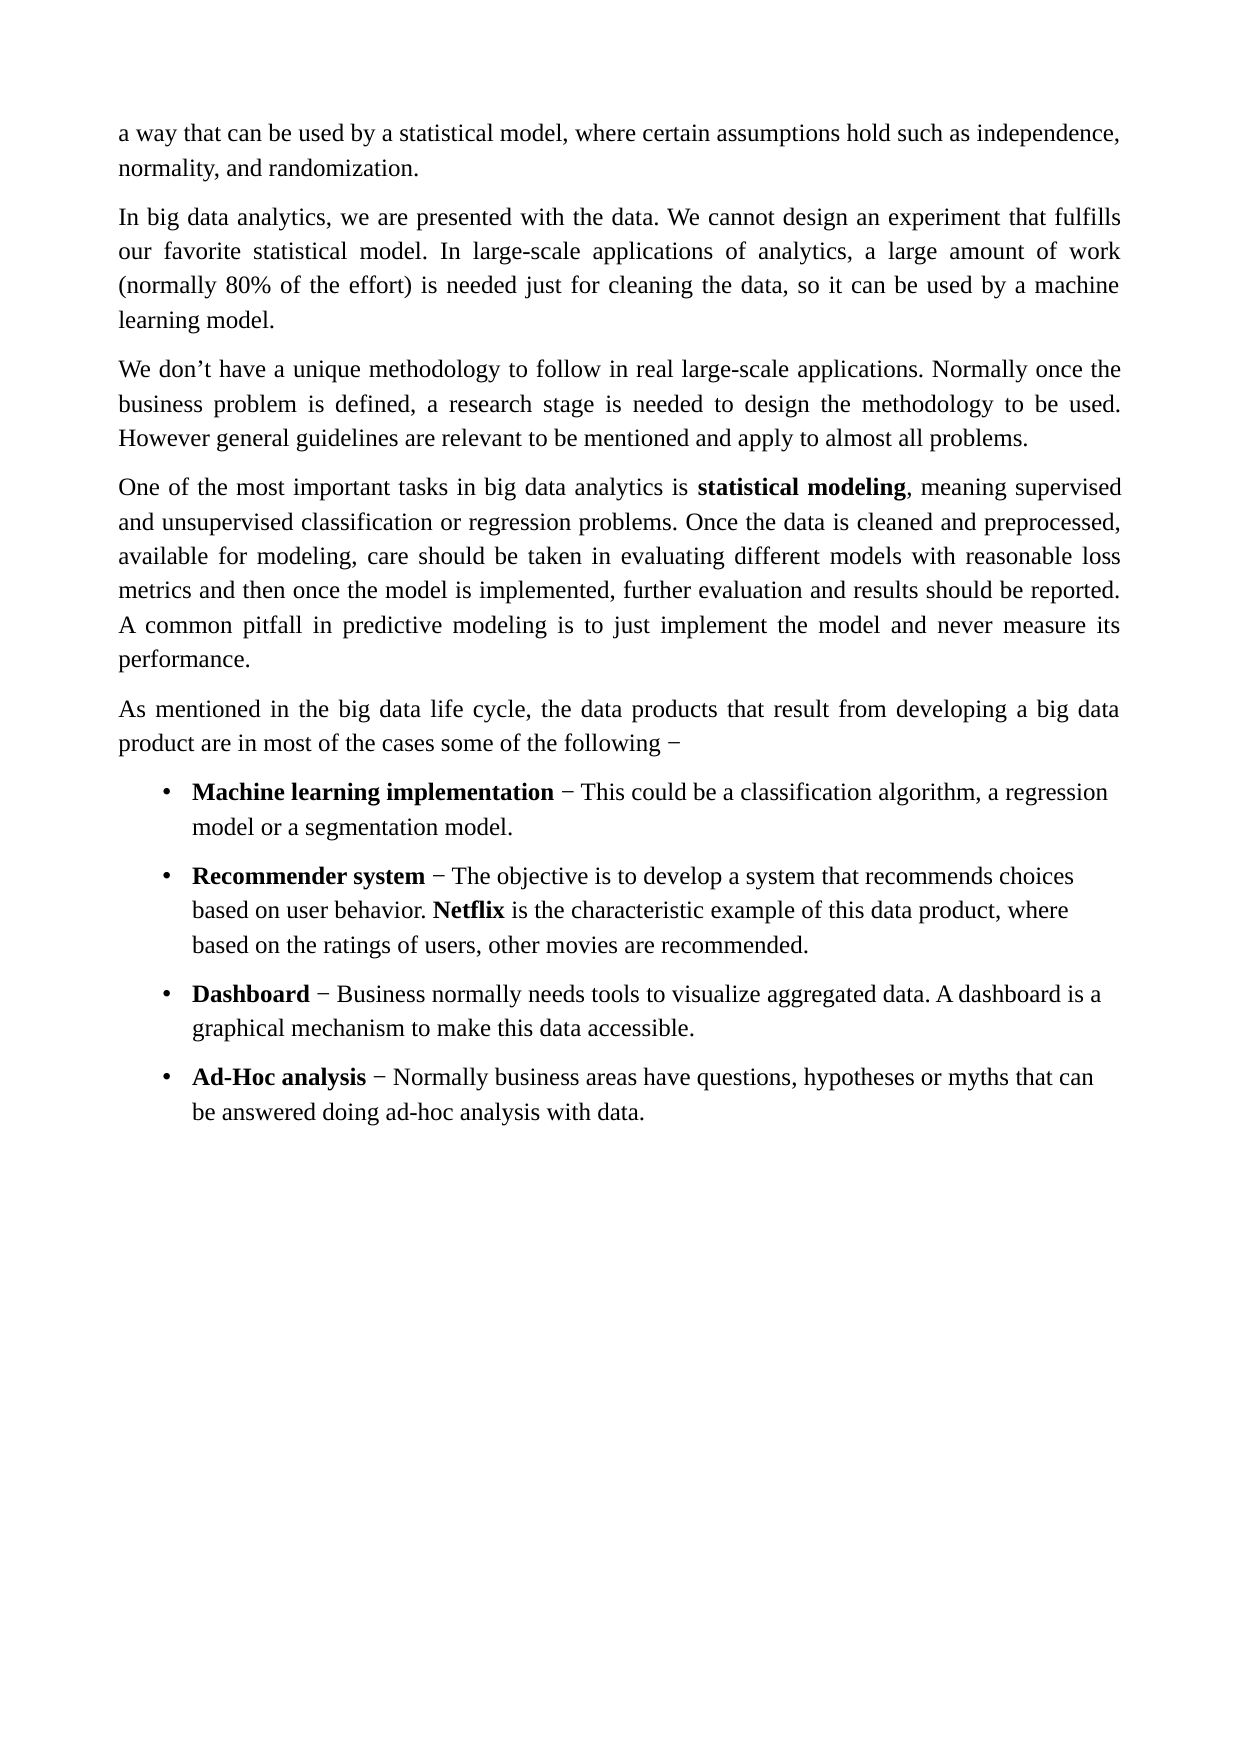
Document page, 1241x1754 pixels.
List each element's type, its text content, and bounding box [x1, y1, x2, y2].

text In big data analytics, we are presented with the data. We cannot design an experiment that fulfills our favorite statistical model. In large-scale applications of analytics, a large amount of work (normally 80% of the effort) is needed just for cleaning the data, so it can be used by a machine learning model. [118, 202, 1122, 334]
list Recommender system − The objective is to develop a system that recommends choices based on user behavior. Netflix is the characteristic example of this data product, where based on the ratings of users, other movies are recommended. [162, 861, 1122, 958]
text We don’t have a unique methodology to follow in real large-scale applications. Normally once the business problem is defined, a research stage is needed to design the methodology to be used. However general guidelines are relevant to be mentioned and apply to almost all problems. [118, 354, 1122, 452]
list Dashboard − Business normally needs tools to visualize aggregated data. A dashboard is a graphical mechanism to make this data accessible. [162, 979, 1122, 1042]
text As mentioned in the big data life cycle, the data products that result from developing a big data product are in most of the cases some of the following − [118, 694, 1122, 757]
list Machine learning implementation − This could be a classification algorithm, a regression model or a segmentation model. [162, 777, 1122, 840]
text a way that can be used by a statistical model, where certain assumptions hold such as independence, normality, and randomization. [118, 118, 1122, 181]
list Ad-Hoc analysis − Normally business areas have questions, hypotheses or myths that can be answered doing ad-hoc analysis with data. [162, 1062, 1122, 1126]
text One of the most important tasks in big data analytics is statistical modeling, meaning supervised and unsupervised classification or regression problems. Once the data is cleaned and preprocessed, available for modeling, care should be taken in evaluating different models with reasonable loss metrics and then once the model is implemented, further evaluation and results should be reported. A common pitfall in predictive modeling is to just implement the model and never measure its performance. [118, 472, 1122, 673]
